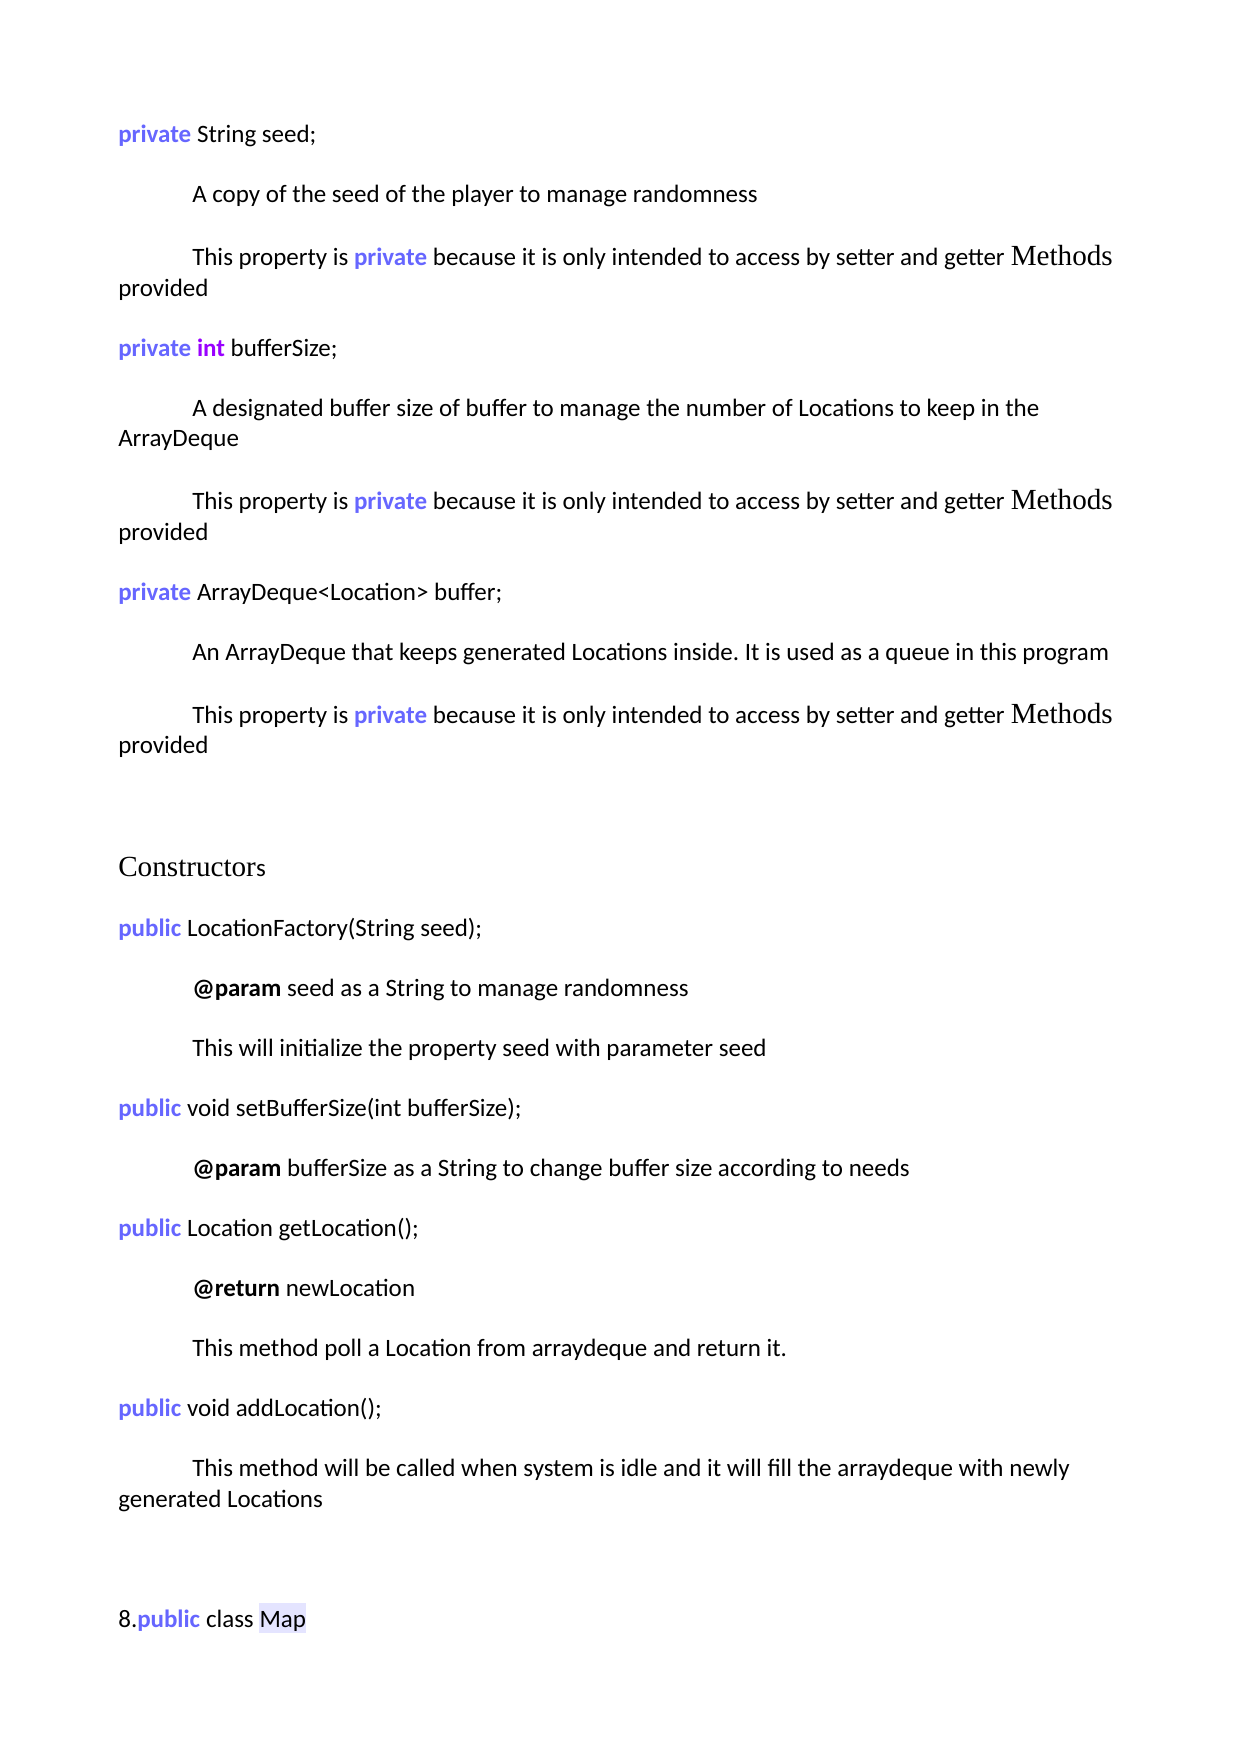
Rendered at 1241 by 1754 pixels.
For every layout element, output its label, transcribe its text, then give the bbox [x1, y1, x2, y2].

text This property is private because it is only intended to access by setter and getter Methods provided [118, 482, 1122, 546]
text This method poll a Location from arraydeque and return it. [118, 1332, 1122, 1363]
text Constructors [118, 849, 1122, 883]
text An ArrayDeque that keeps generated Locations inside. It is used as a queue in this program [118, 636, 1122, 666]
text @param bufferSize as a String to change buffer size according to needs [118, 1152, 1122, 1183]
text private String seed; [118, 118, 1122, 149]
text public void setBufferSize(int bufferSize); [118, 1092, 1122, 1123]
text private ArrayDeque<Location> buffer; [118, 576, 1122, 606]
text A designated buffer size of buffer to manage the number of Locations to keep in the ArrayDeque [118, 392, 1122, 453]
text private int bufferSize; [118, 332, 1122, 362]
text public void addLocation(); [118, 1392, 1122, 1423]
text This property is private because it is only intended to access by setter and getter Methods provided [118, 696, 1122, 760]
text 8.public class Map [118, 1603, 1122, 1633]
text A copy of the seed of the player to manage randomness [118, 178, 1122, 209]
text This will initialize the property seed with parameter seed [118, 1032, 1122, 1063]
text public LocationFactory(String seed); [118, 912, 1122, 943]
text This property is private because it is only intended to access by setter and getter Methods provided [118, 238, 1122, 302]
text public Location getLocation(); [118, 1212, 1122, 1243]
text @param seed as a String to manage randomness [118, 972, 1122, 1003]
text This method will be called when system is idle and it will fill the arraydeque with newly generated Locations [118, 1452, 1122, 1513]
text @return newLocation [118, 1272, 1122, 1303]
